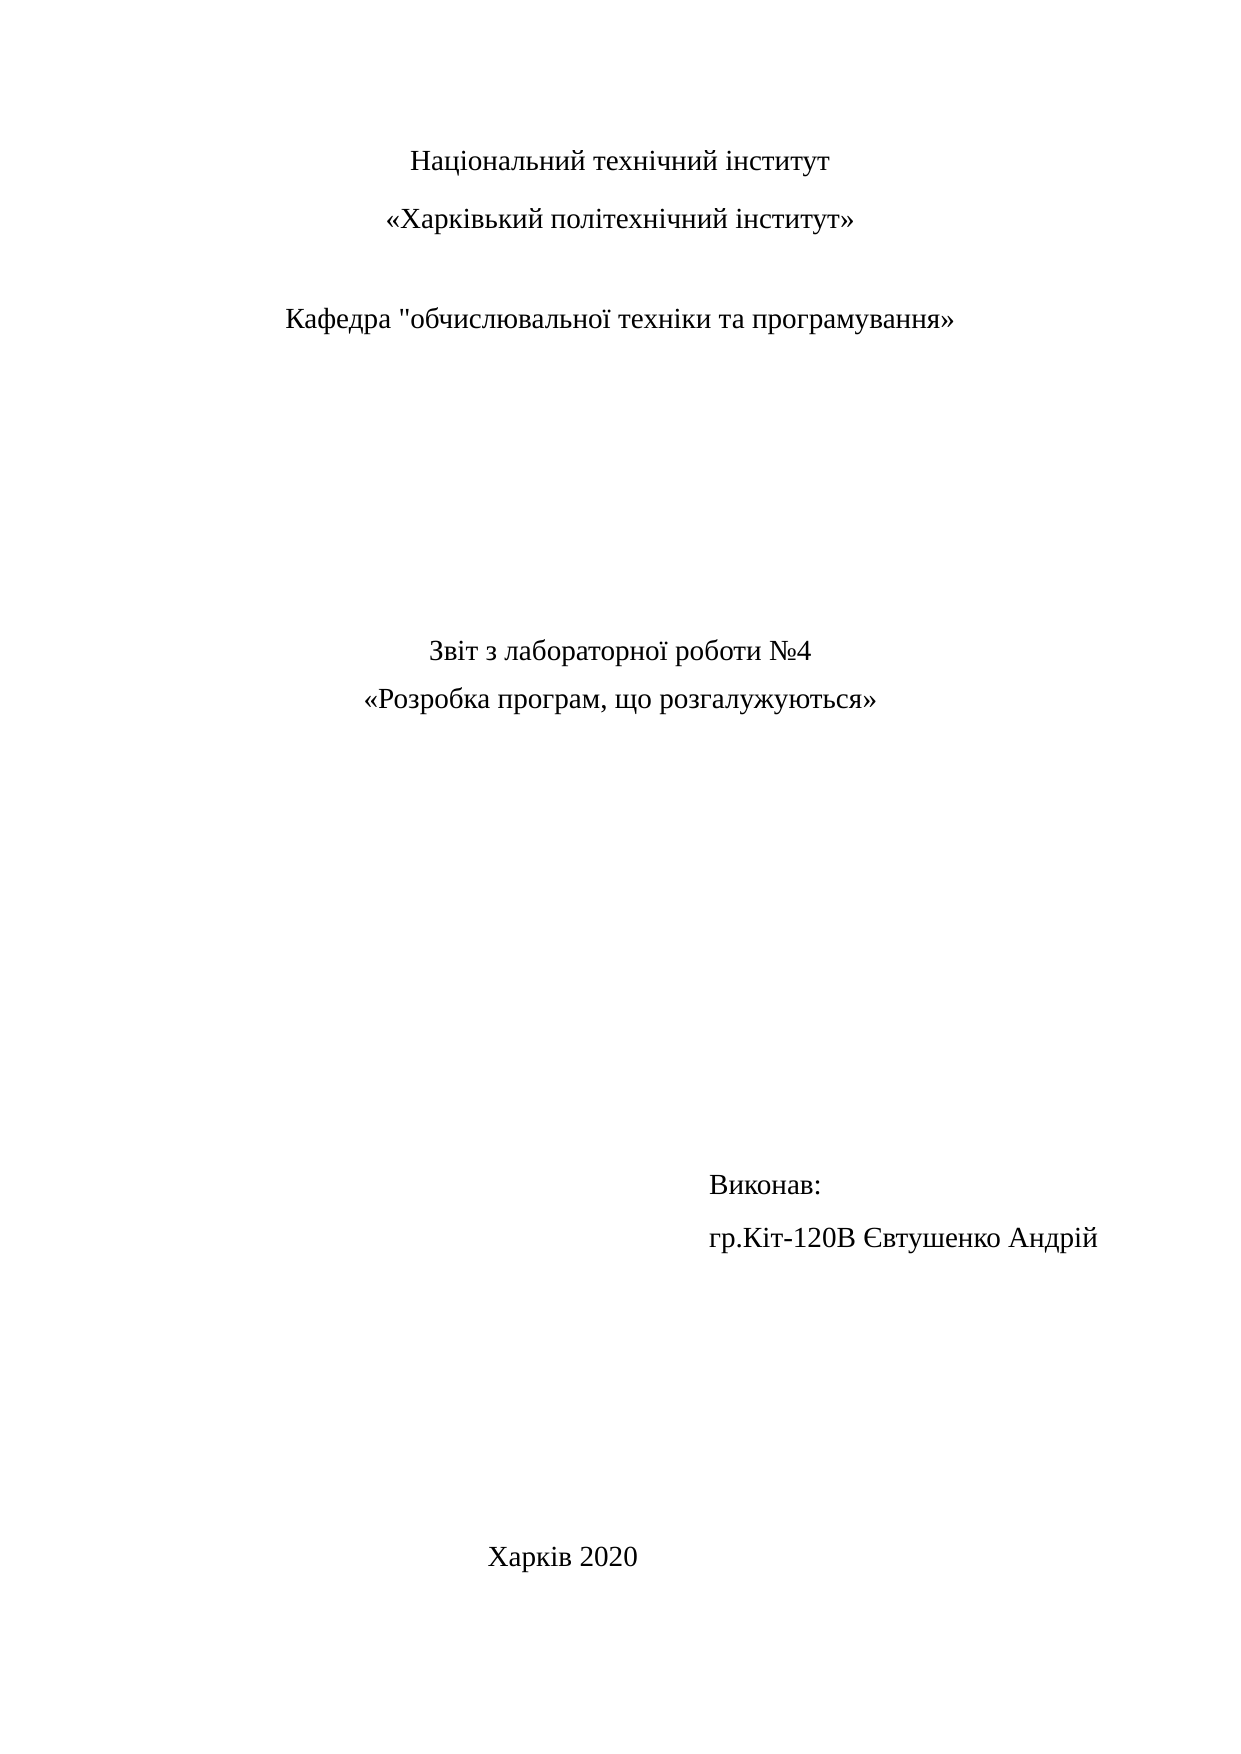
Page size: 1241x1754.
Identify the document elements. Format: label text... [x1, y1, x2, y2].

subtitle Кафедра "обчислювальної техніки та програмування» [118, 302, 1122, 335]
subtitle Звіт з лабораторної роботи №4 [118, 633, 1122, 667]
subtitle «Розробка програм, що розгалужуються» [118, 681, 1122, 715]
text Виконав: [118, 1167, 1122, 1200]
text Харків 2020 [118, 1539, 1122, 1572]
subtitle «Харківький політехнічний інститут» [118, 202, 1122, 235]
subtitle Національний технічний інститут [118, 143, 1122, 177]
text гр.Кіт-120В Євтушенко Андрій [118, 1220, 1122, 1253]
